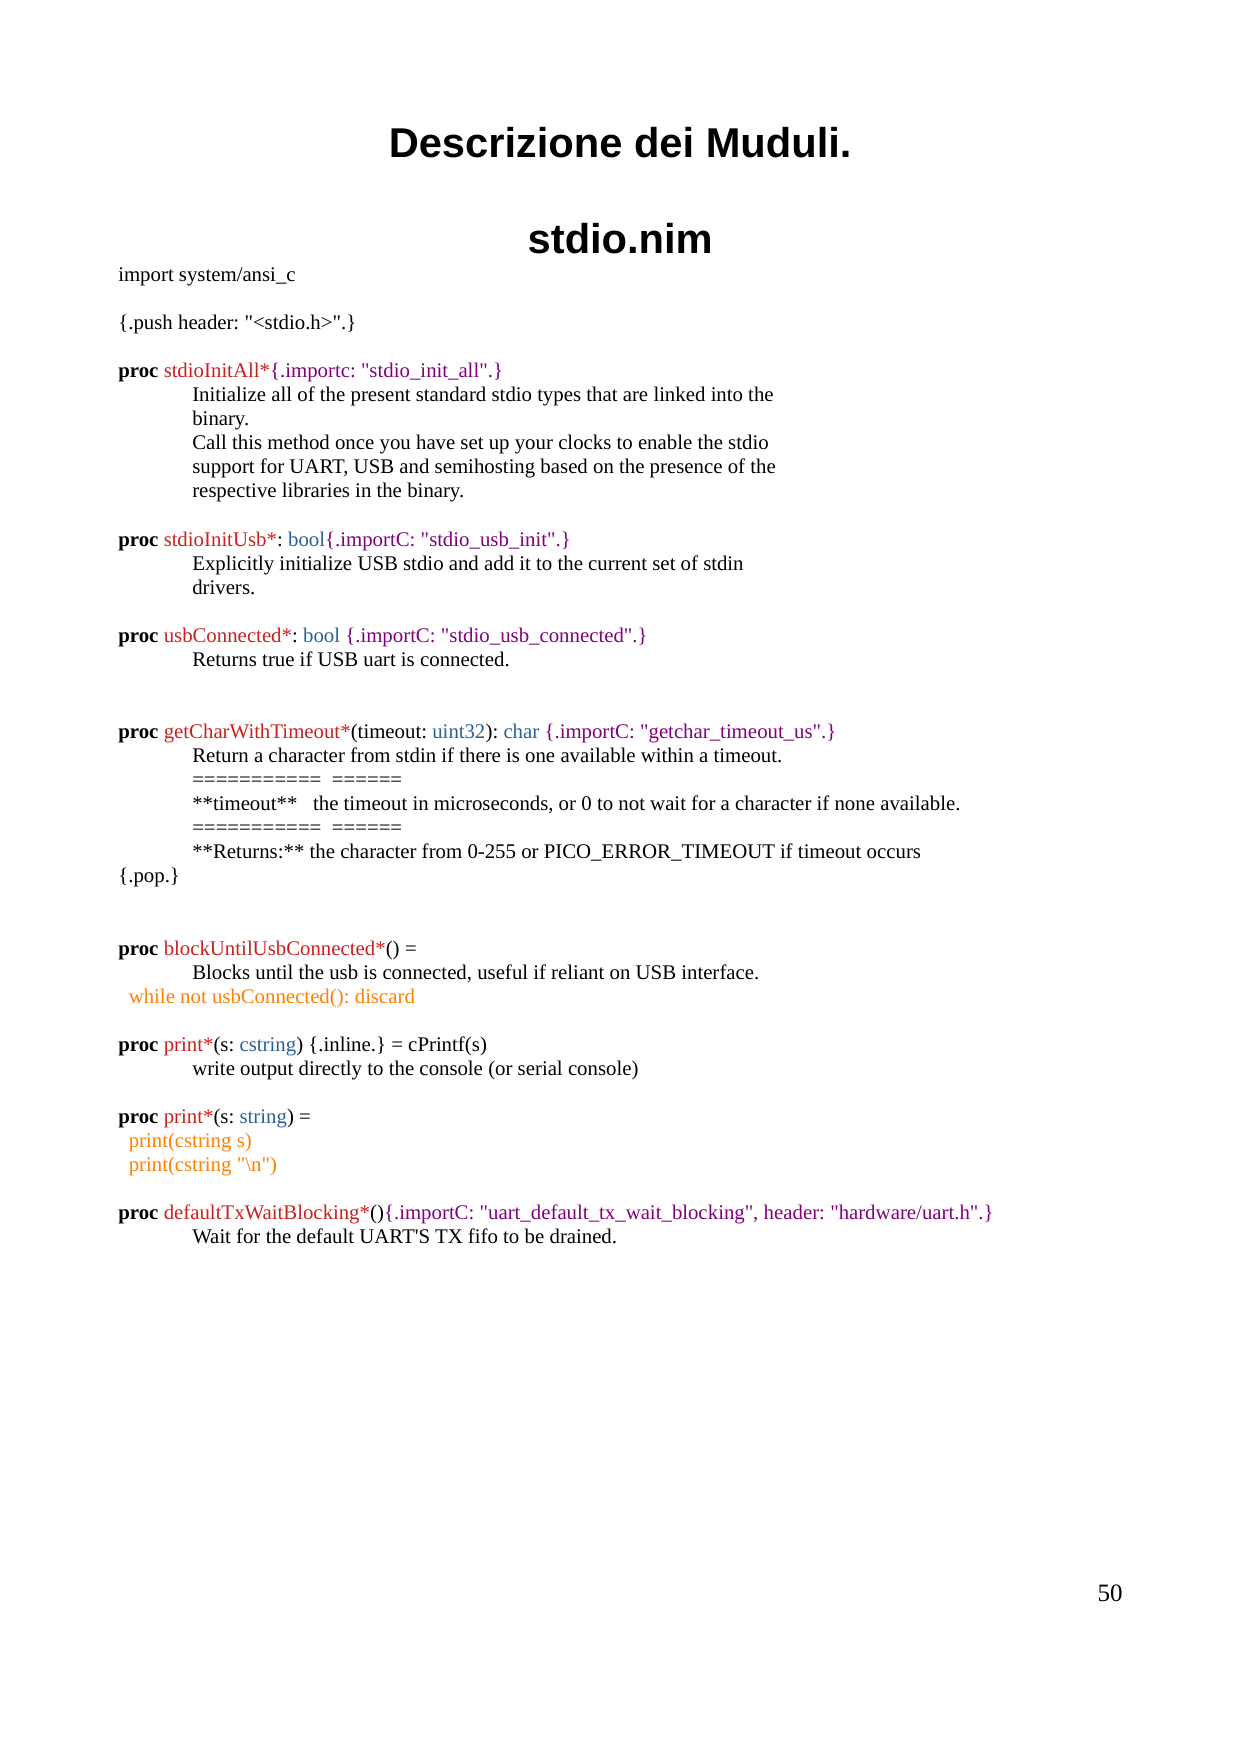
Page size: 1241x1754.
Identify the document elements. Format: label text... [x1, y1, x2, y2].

text stdio.nim [118, 214, 1122, 262]
text proc stdioInitAll*{.importc: "stdio_init_all".} [118, 358, 1122, 382]
text proc print*(s: string) = [118, 1104, 1122, 1128]
text **timeout** the timeout in microseconds, or 0 to not wait for a character if none available. [118, 791, 1122, 815]
text **Returns:** the character from 0-255 or PICO_ERROR_TIMEOUT if timeout occurs [118, 839, 1122, 863]
text Initialize all of the present standard stdio types that are linked into the [118, 382, 1122, 406]
text =========== ====== [118, 767, 1122, 791]
text proc usbConnected*: bool {.importC: "stdio_usb_connected".} [118, 623, 1122, 647]
text while not usbConnected(): discard [118, 984, 1122, 1008]
text Returns true if USB uart is connected. [118, 647, 1122, 671]
text drivers. [118, 575, 1122, 599]
text write output directly to the console (or serial console) [118, 1056, 1122, 1080]
text Return a character from stdin if there is one available within a timeout. [118, 743, 1122, 767]
text binary. [118, 406, 1122, 430]
text Descrizione dei Muduli. [118, 118, 1122, 166]
text print(cstring "\n") [118, 1152, 1122, 1176]
text proc stdioInitUsb*: bool{.importC: "stdio_usb_init".} [118, 527, 1122, 551]
text import system/ansi_c [118, 262, 1122, 286]
text Blocks until the usb is connected, useful if reliant on USB interface. [118, 960, 1122, 984]
text Call this method once you have set up your clocks to enable the stdio [118, 430, 1122, 454]
text support for UART, USB and semihosting based on the presence of the [118, 454, 1122, 478]
text proc blockUntilUsbConnected*() = [118, 936, 1122, 960]
text Explicitly initialize USB stdio and add it to the current set of stdin [118, 551, 1122, 575]
text proc getCharWithTimeout*(timeout: uint32): char {.importC: "getchar_timeout_us".} [118, 719, 1122, 743]
text Wait for the default UART'S TX fifo to be drained. [118, 1224, 1122, 1248]
text respective libraries in the binary. [118, 478, 1122, 502]
text print(cstring s) [118, 1128, 1122, 1152]
text {.pop.} [118, 863, 1122, 887]
text =========== ====== [118, 815, 1122, 839]
text {.push header: "<stdio.h>".} [118, 310, 1122, 334]
text proc defaultTxWaitBlocking*(){.importC: "uart_default_tx_wait_blocking", header: "hardware/uart.h".} [118, 1200, 1122, 1224]
text proc print*(s: cstring) {.inline.} = cPrintf(s) [118, 1032, 1122, 1056]
